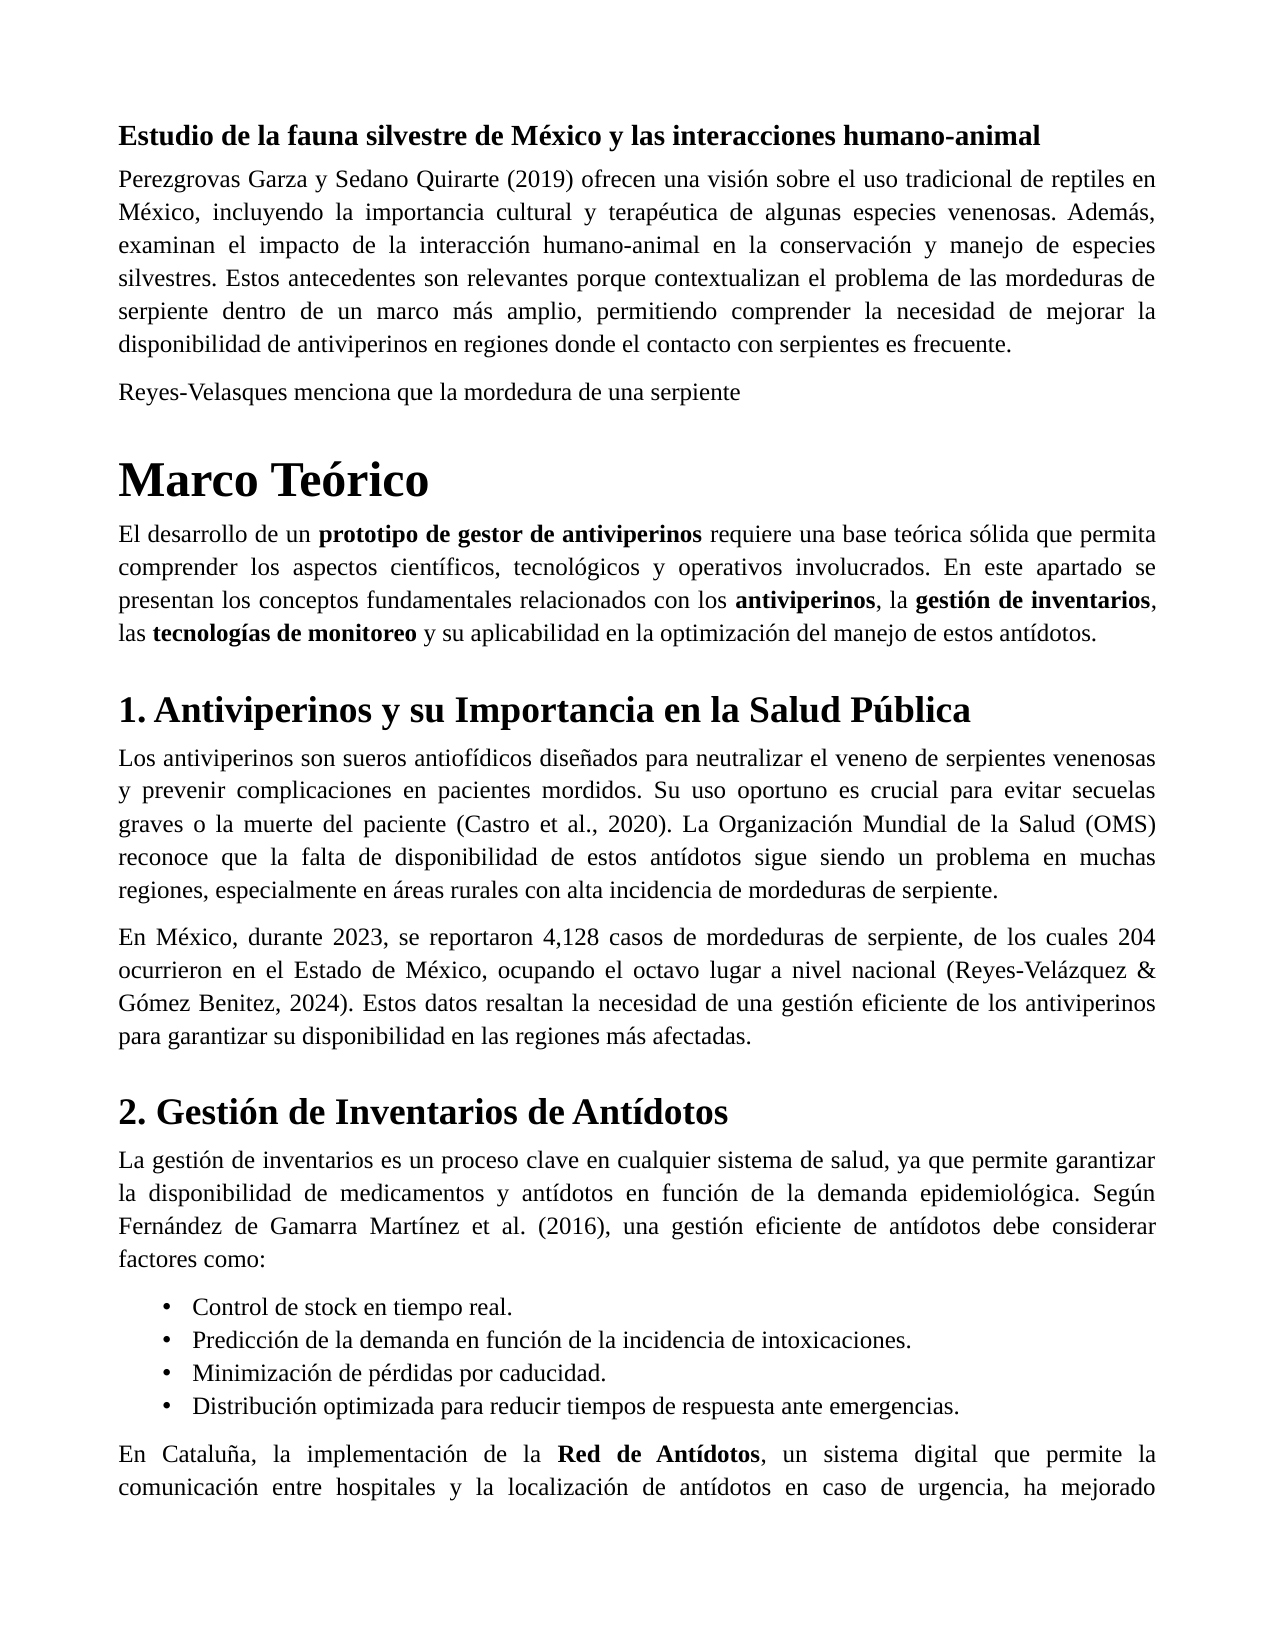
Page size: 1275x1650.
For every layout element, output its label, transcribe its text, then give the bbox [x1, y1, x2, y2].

list Minimización de pérdidas por caducidad. [162, 1358, 1157, 1387]
text Perezgrovas Garza y Sedano Quirarte (2019) ofrecen una visión sobre el uso tradicional de reptiles en México, incluyendo la importancia cultural y terapéutica de algunas especies venenosas. Además, examinan el impacto de la interacción humano-animal en la conservación y manejo de especies silvestres. Estos antecedentes son relevantes porque contextualizan el problema de las mordeduras de serpiente dentro de un marco más amplio, permitiendo comprender la necesidad de mejorar la disponibilidad de antiviperinos en regiones donde el contacto con serpientes es frecuente. [118, 164, 1157, 358]
text En Cataluña, la implementación de la Red de Antídotos, un sistema digital que permite la comunicación entre hospitales y la localización de antídotos en caso de urgencia, ha mejorado [118, 1439, 1157, 1501]
text La gestión de inventarios es un proceso clave en cualquier sistema de salud, ya que permite garantizar la disponibilidad de medicamentos y antídotos en función de la demanda epidemiológica. Según Fernández de Gamarra Martínez et al. (2016), una gestión eficiente de antídotos debe considerar factores como: [118, 1145, 1157, 1273]
text Reyes-Velasques menciona que la mordedura de una serpiente [118, 377, 1157, 406]
text Los antiviperinos son sueros antiofídicos diseñados para neutralizar el veneno de serpientes venenosas y prevenir complicaciones en pacientes mordidos. Su uso oportuno es crucial para evitar secuelas graves o la muerte del paciente (Castro et al., 2020). La Organización Mundial de la Salud (OMS) reconoce que la falta de disponibilidad de estos antídotos sigue siendo un problema en muchas regiones, especialmente en áreas rurales con alta incidencia de mordeduras de serpiente. [118, 743, 1157, 903]
subtitle Marco Teórico [118, 449, 1157, 507]
list Control de stock en tiempo real. [162, 1292, 1157, 1321]
text En México, durante 2023, se reportaron 4,128 casos de mordeduras de serpiente, de los cuales 204 ocurrieron en el Estado de México, ocupando el octavo lugar a nivel nacional (Reyes-Velázquez & Gómez Benitez, 2024). Estos datos resaltan la necesidad de una gestión eficiente de los antiviperinos para garantizar su disponibilidad en las regiones más afectadas. [118, 922, 1157, 1050]
subtitle Estudio de la fauna silvestre de México y las interacciones humano-animal [118, 118, 1157, 152]
subtitle 1. Antiviperinos y su Importancia en la Salud Pública [118, 687, 1157, 730]
list Distribución optimizada para reducir tiempos de respuesta ante emergencias. [162, 1391, 1157, 1420]
list Predicción de la demanda en función de la incidencia de intoxicaciones. [162, 1325, 1157, 1354]
subtitle 2. Gestión de Inventarios de Antídotos [118, 1090, 1157, 1133]
text El desarrollo de un prototipo de gestor de antiviperinos requiere una base teórica sólida que permita comprender los aspectos científicos, tecnológicos y operativos involucrados. En este apartado se presentan los conceptos fundamentales relacionados con los antiviperinos, la gestión de inventarios, las tecnologías de monitoreo y su aplicabilidad en la optimización del manejo de estos antídotos. [118, 519, 1157, 647]
